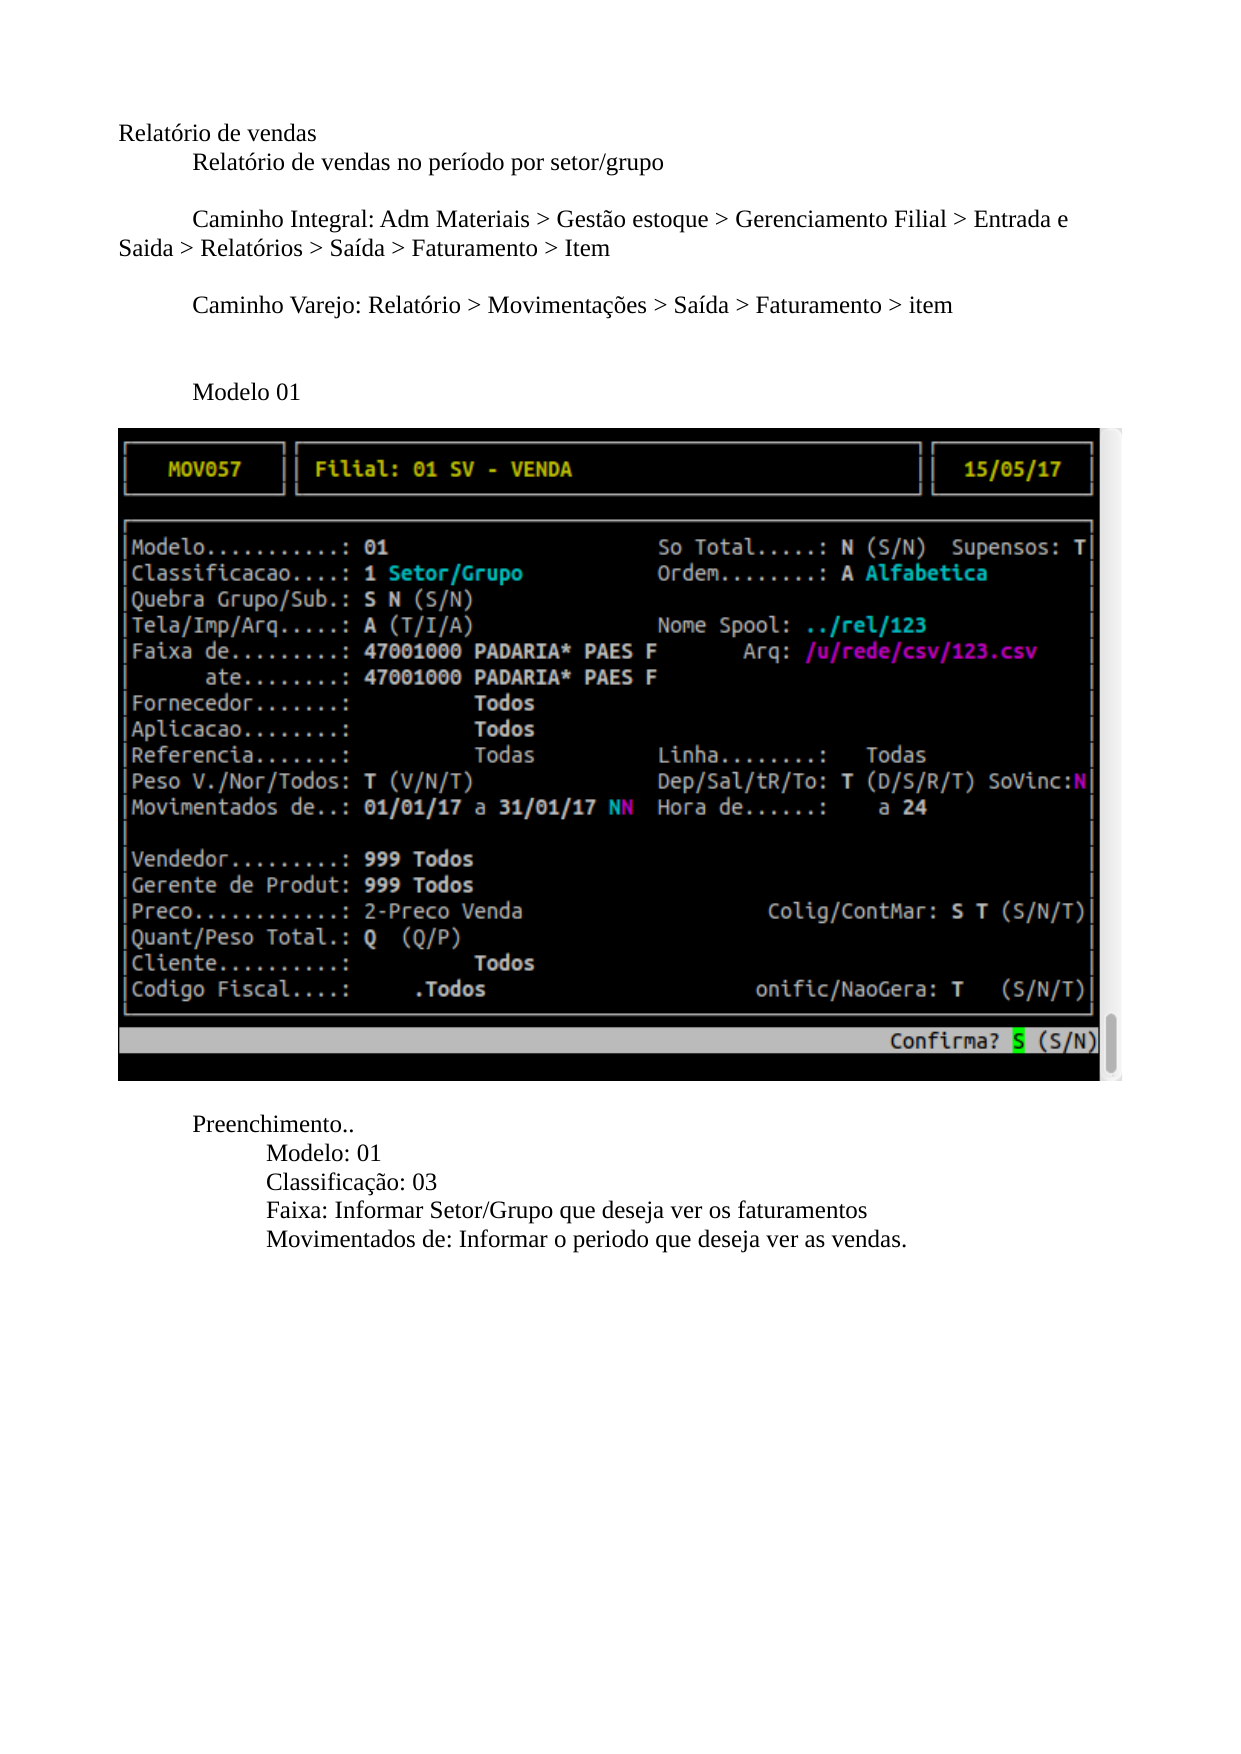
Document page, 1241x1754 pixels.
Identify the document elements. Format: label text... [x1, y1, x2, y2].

text Modelo: 01 [118, 1138, 1122, 1167]
text Caminho Integral: Adm Materiais > Gestão estoque > Gerenciamento Filial > Entrada e Saida > Relatórios > Saída > Faturamento > Item [118, 204, 1122, 262]
text Relatório de vendas no período por setor/grupo [118, 147, 1122, 176]
text Preenchimento.. [118, 1109, 1122, 1138]
text Classificação: 03 [118, 1167, 1122, 1196]
text Caminho Varejo: Relatório > Movimentações > Saída > Faturamento > item [118, 291, 1122, 319]
text Movimentados de: Informar o periodo que deseja ver as vendas. [118, 1224, 1122, 1253]
picture [118, 428, 1123, 1081]
text Modelo 01 [118, 377, 1122, 406]
text Faixa: Informar Setor/Grupo que deseja ver os faturamentos [118, 1196, 1122, 1224]
text Relatório de vendas [118, 118, 1122, 147]
